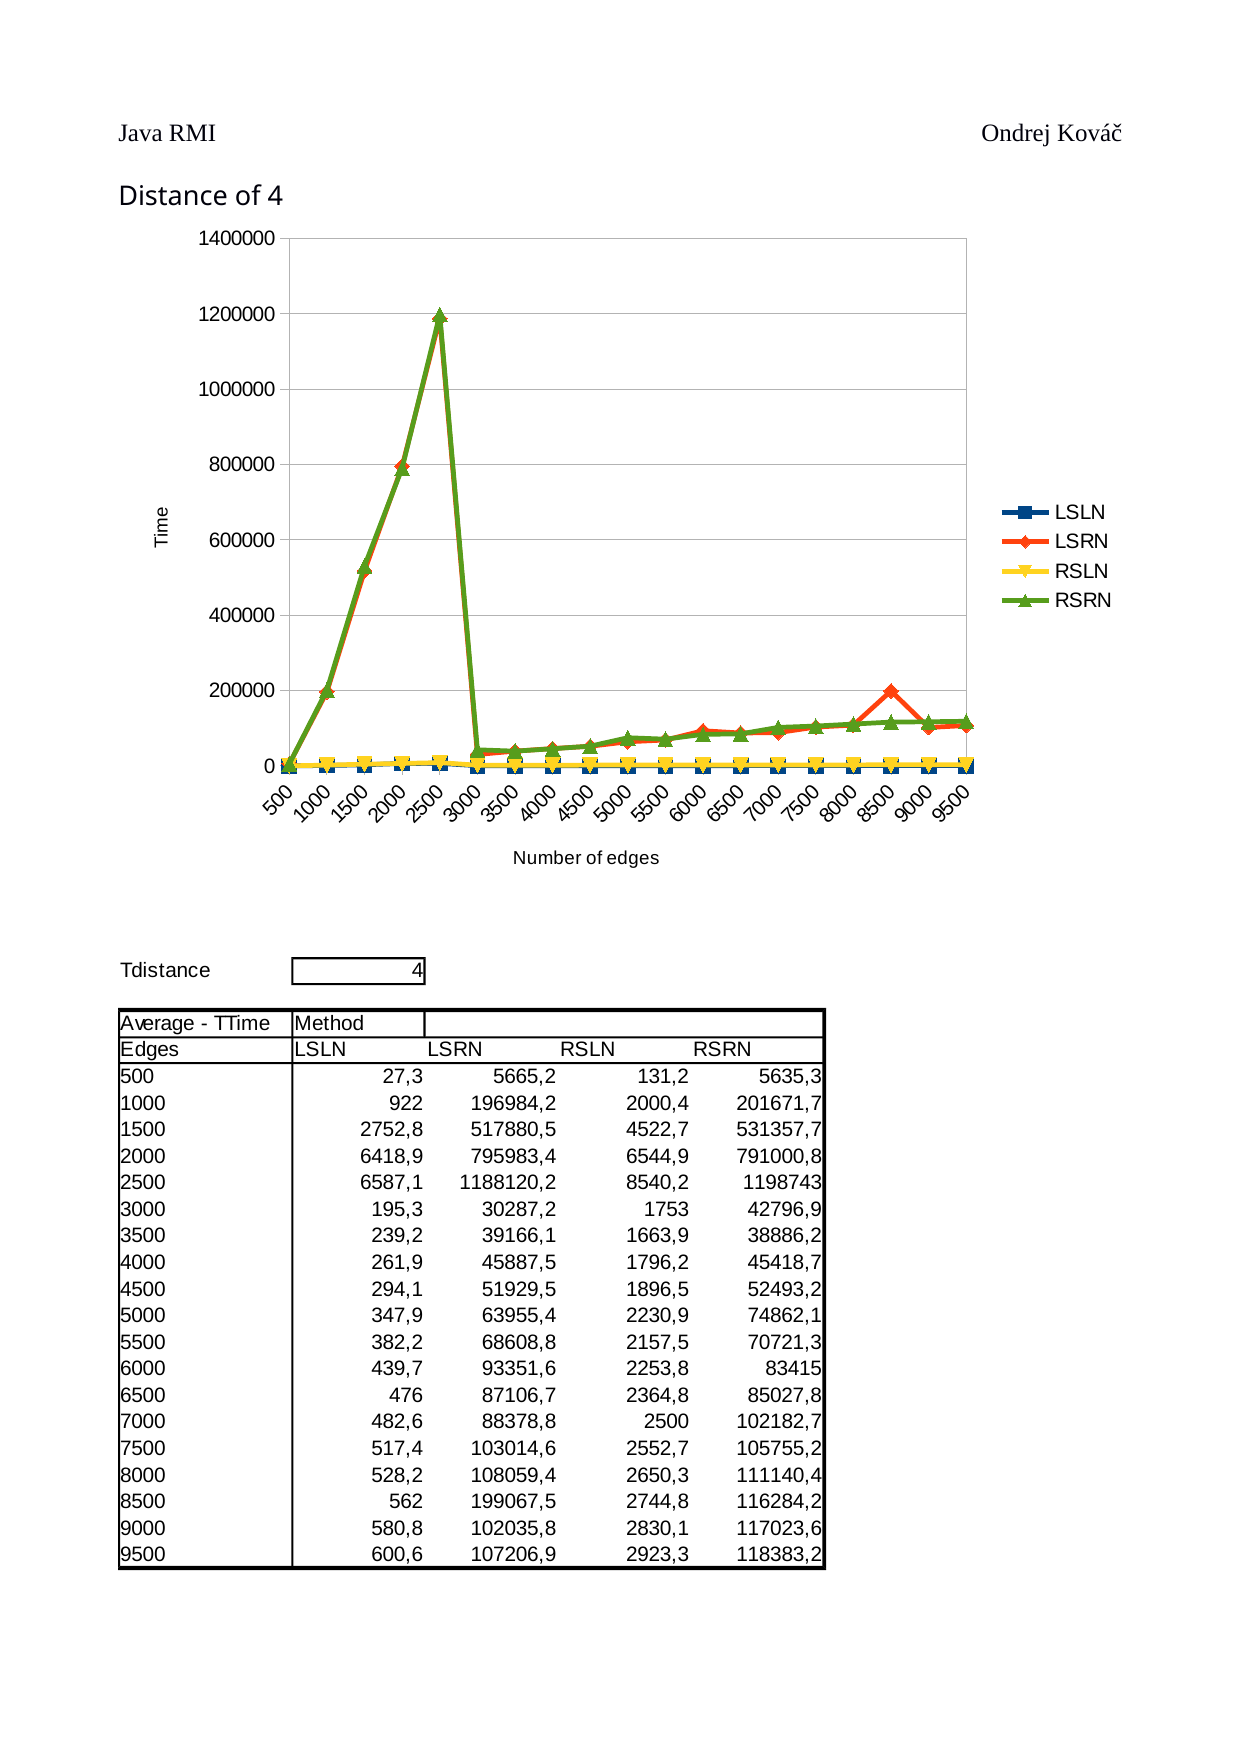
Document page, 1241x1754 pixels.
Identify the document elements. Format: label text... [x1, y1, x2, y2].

text Distance of 4 [118, 176, 1122, 213]
